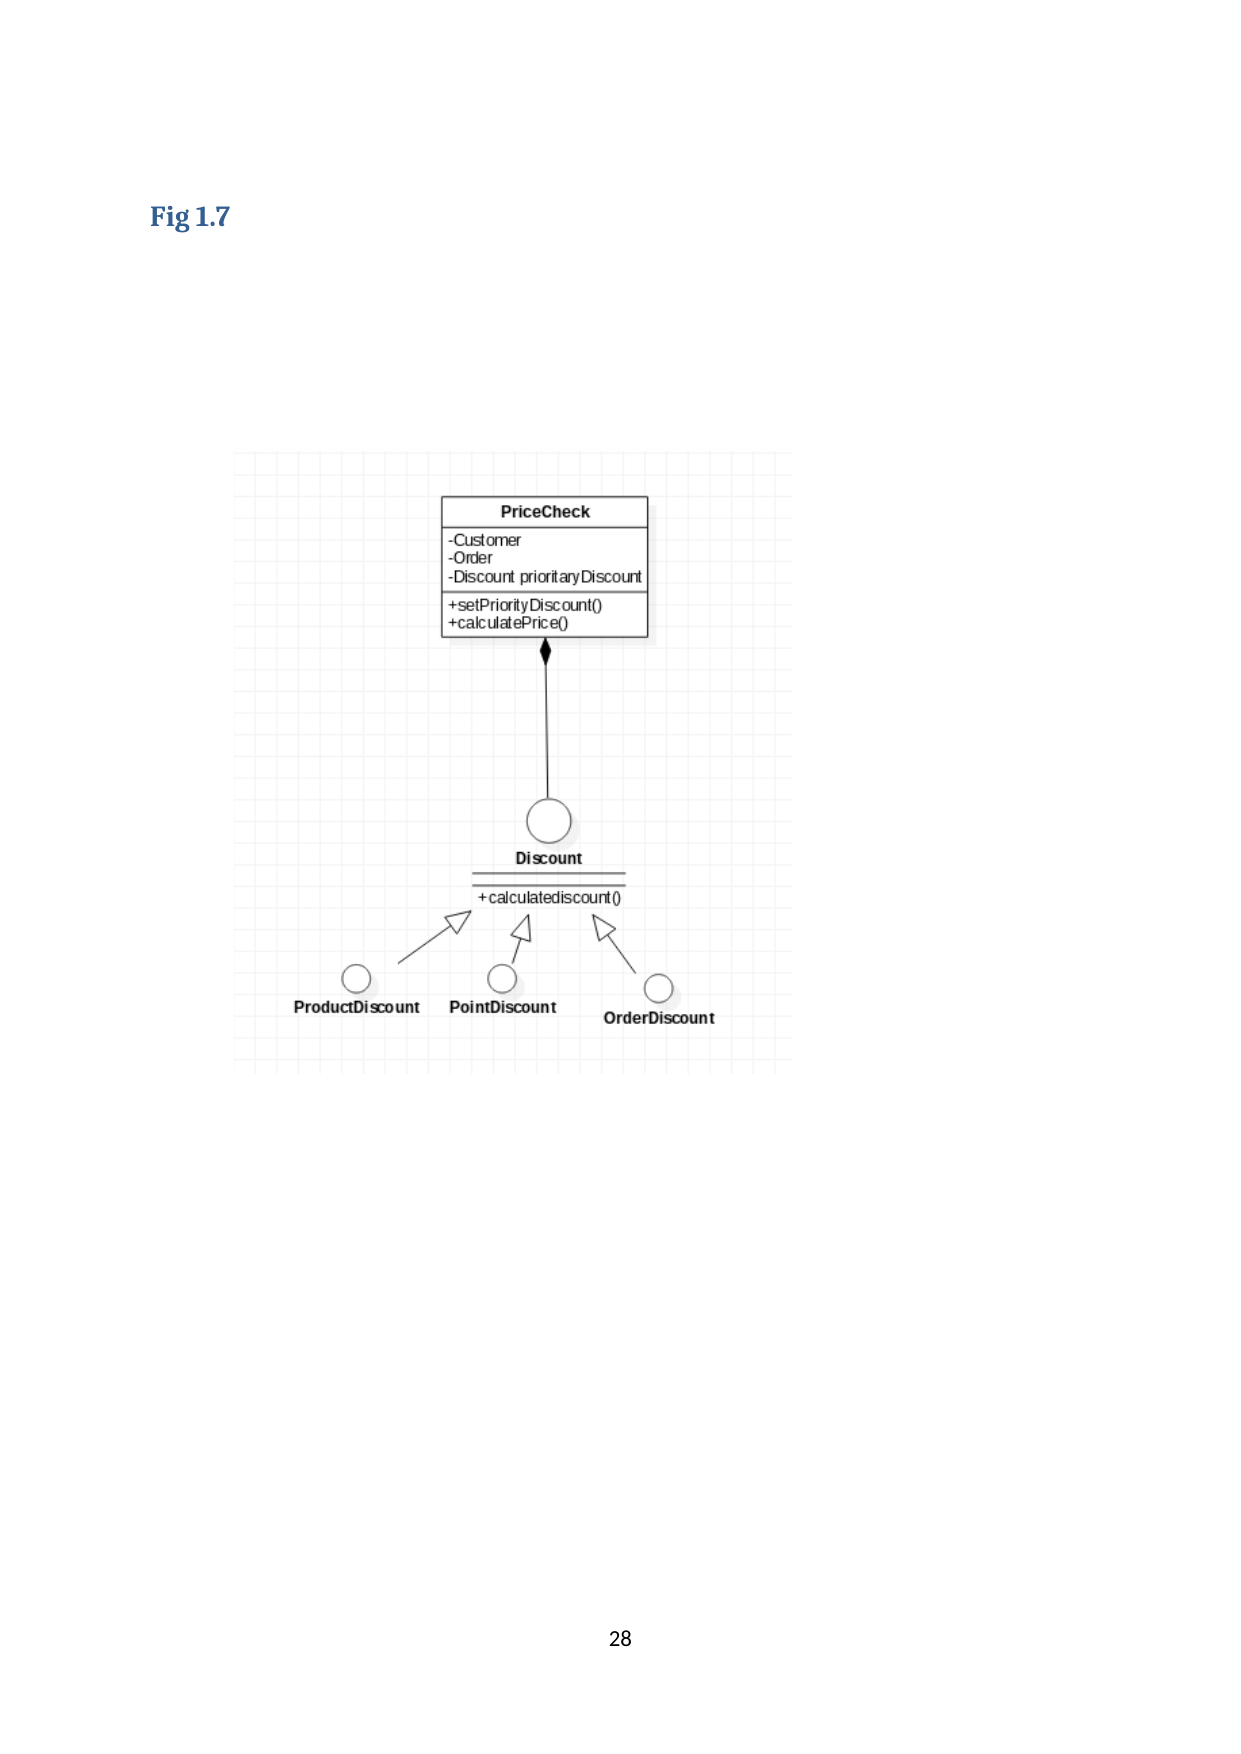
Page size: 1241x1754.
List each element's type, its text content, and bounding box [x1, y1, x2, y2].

picture [233, 451, 792, 1074]
subtitle Fig 1.7 [150, 200, 1090, 233]
